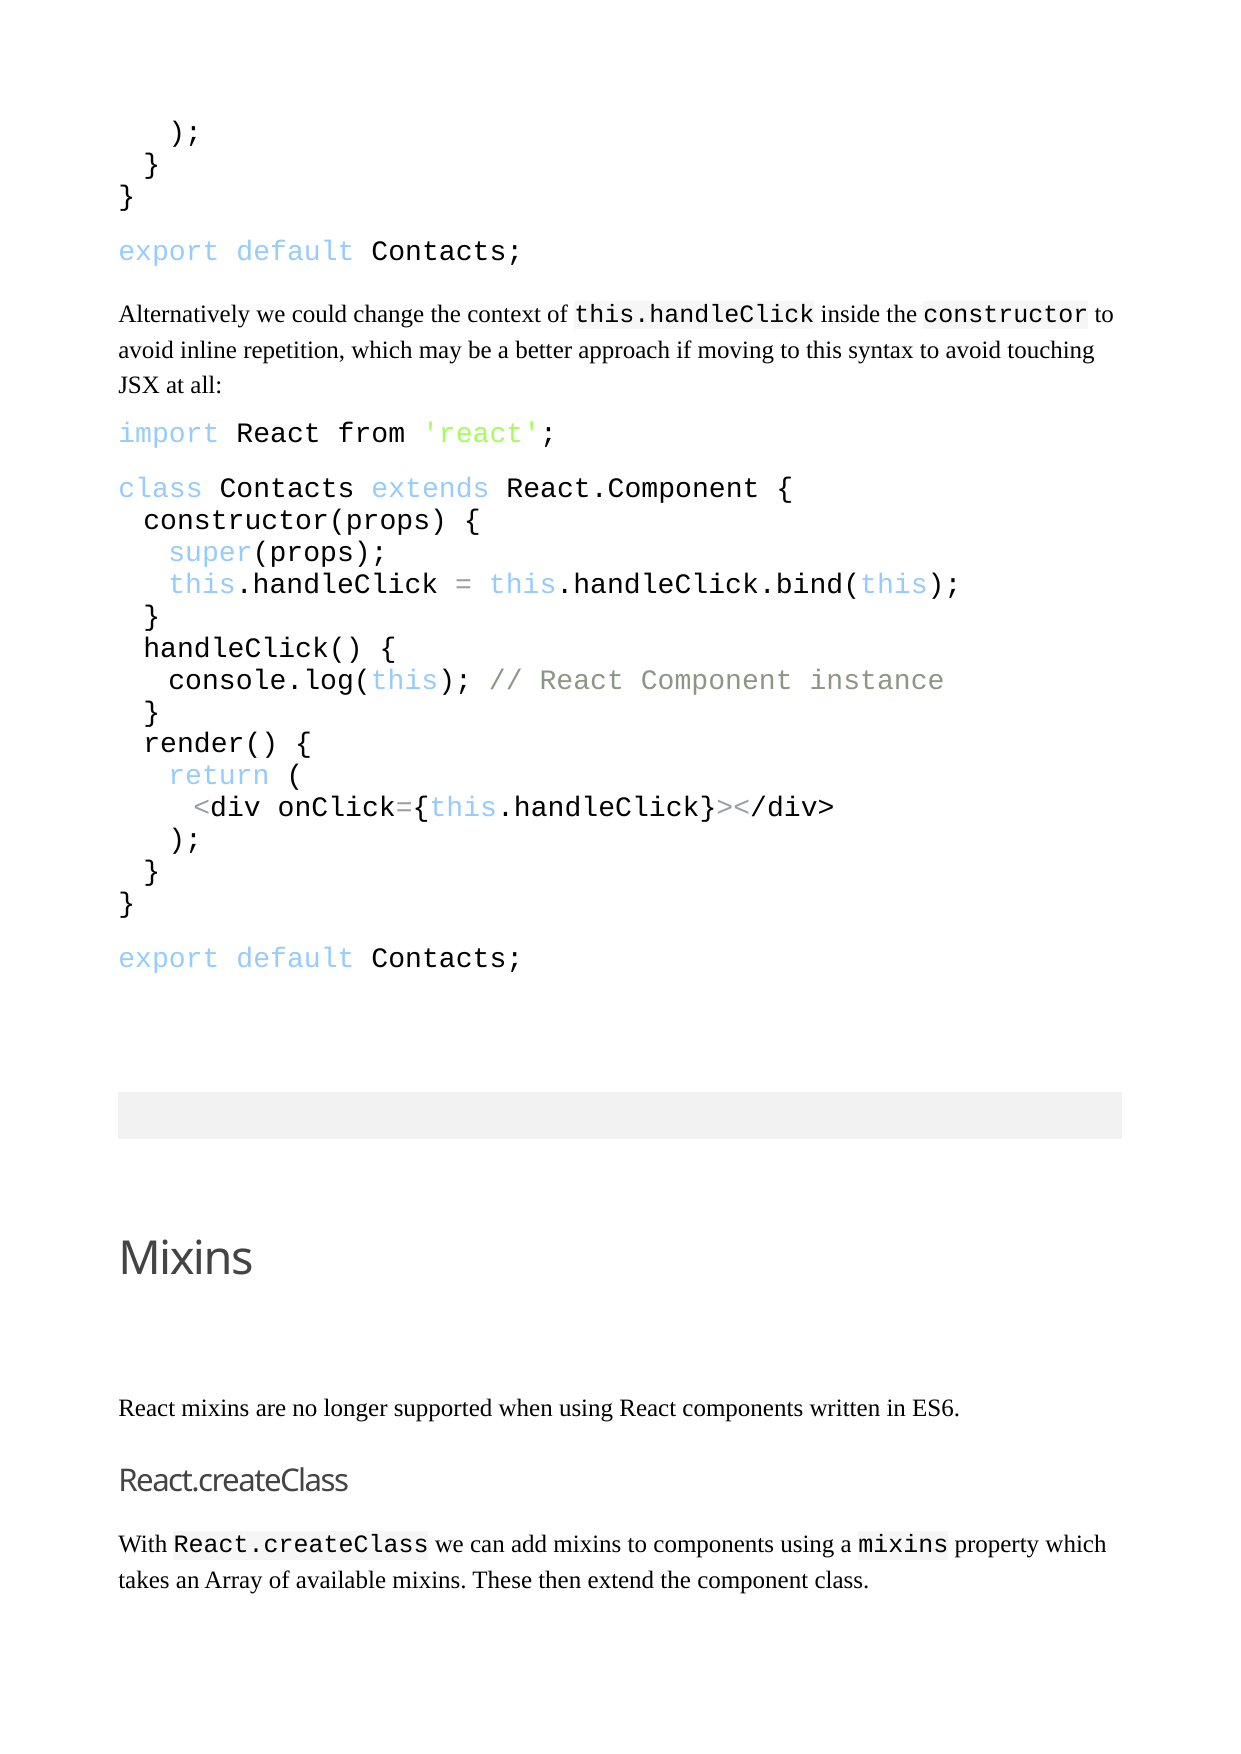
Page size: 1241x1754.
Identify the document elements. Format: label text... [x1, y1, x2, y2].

text console.log(this); // React Component instance [118, 666, 1122, 697]
text <div onClick={this.handleClick}></div> [118, 793, 1122, 825]
text ); [118, 825, 1122, 857]
text import React from 'react'; [118, 419, 1122, 451]
text } [118, 697, 1122, 729]
text } [118, 889, 1122, 921]
text Alternatively we could change the context of this.handleClick inside the constructor to avoid inline repetition, which may be a better approach if moving to this syntax to avoid touching JSX at all: [118, 299, 1122, 398]
text With React.createClass we can add mixins to components using a mixins property which takes an Array of available mixins. These then extend the component class. [118, 1529, 1122, 1594]
subtitle React.createClass [118, 1458, 1122, 1501]
text class Contacts extends React.Component { [118, 474, 1122, 506]
text } [118, 857, 1122, 889]
text export default Contacts; [118, 237, 1122, 269]
text return ( [118, 761, 1122, 793]
text render() { [118, 729, 1122, 761]
text export default Contacts; [118, 944, 1122, 976]
text ); [118, 118, 1122, 150]
subtitle Mixins [118, 1139, 1122, 1288]
text super(props); [118, 538, 1122, 570]
text this.handleClick = this.handleClick.bind(this); [118, 570, 1122, 602]
text React mixins are no longer supported when using React components written in ES6. [118, 1393, 1122, 1422]
text } [118, 182, 1122, 214]
text } [118, 150, 1122, 182]
text constructor(props) { [118, 506, 1122, 538]
text } [118, 602, 1122, 634]
text handleClick() { [118, 634, 1122, 666]
